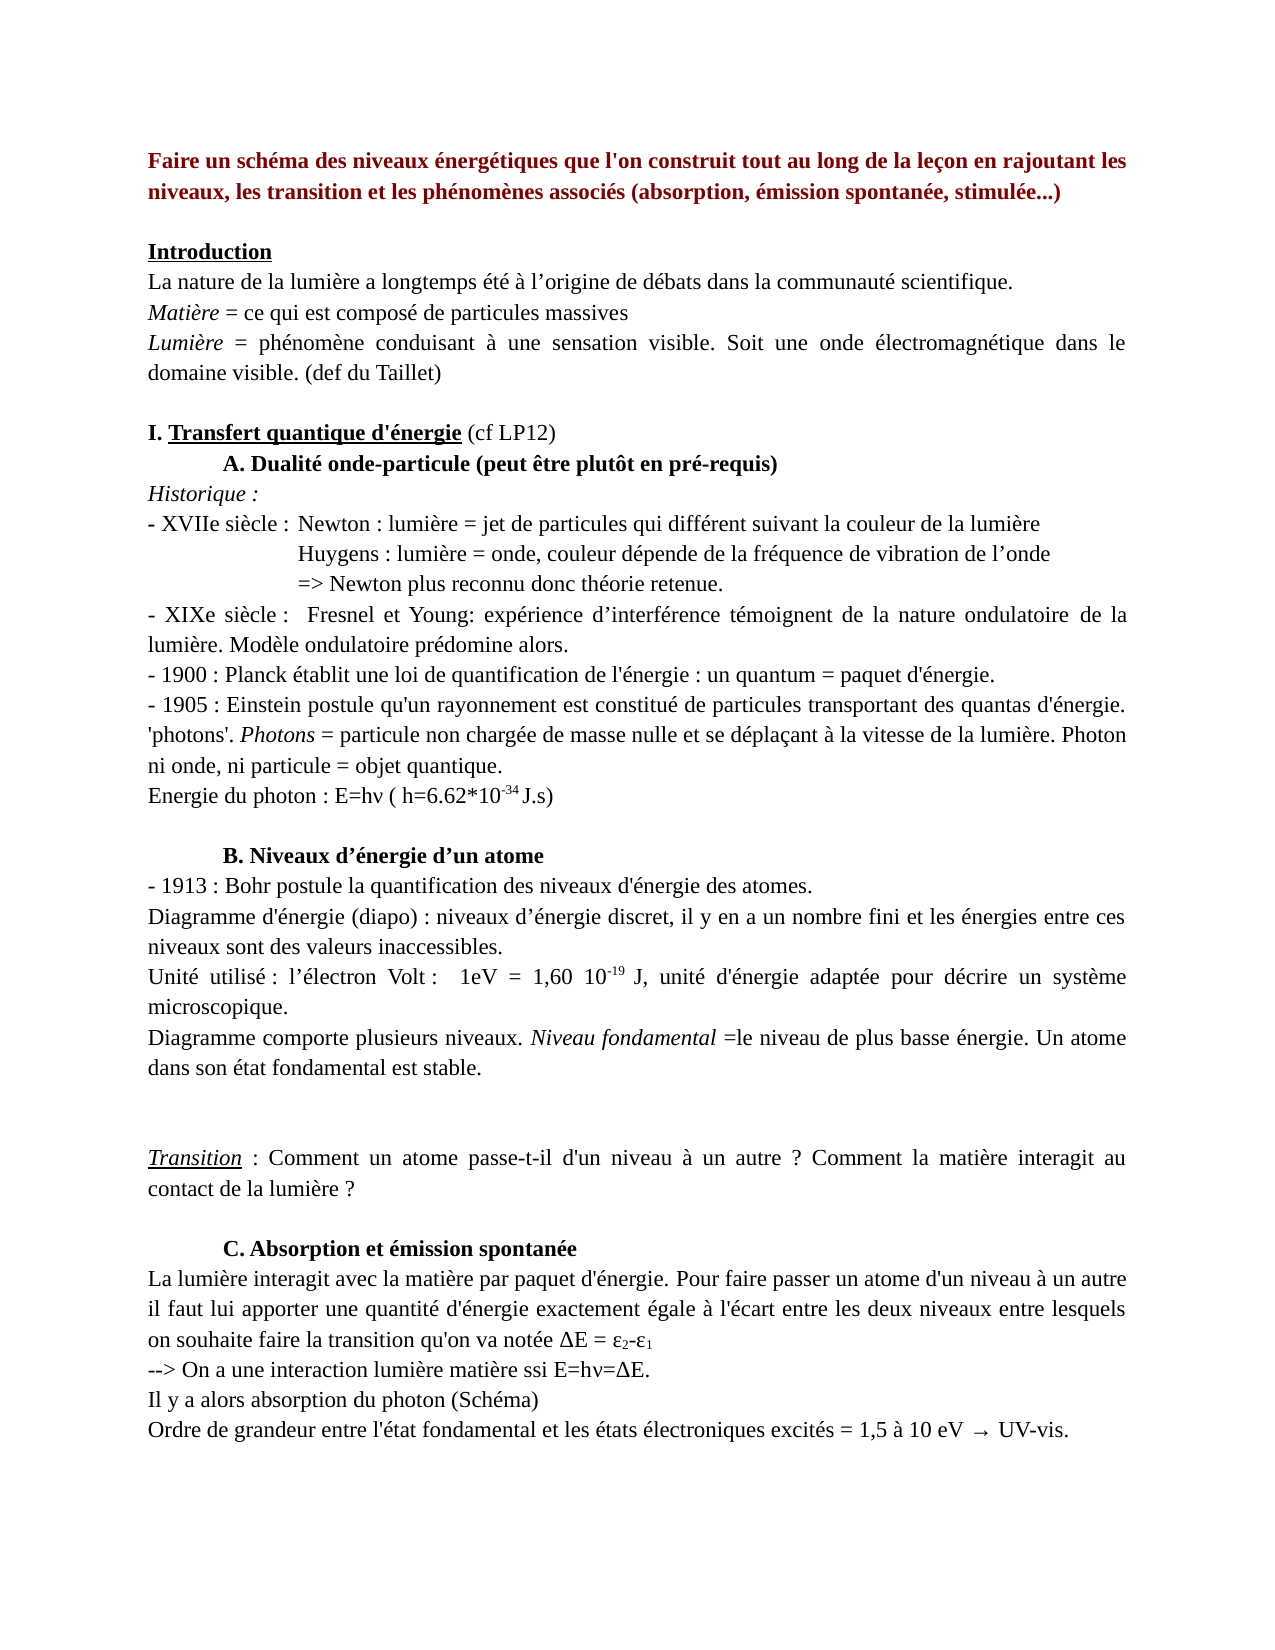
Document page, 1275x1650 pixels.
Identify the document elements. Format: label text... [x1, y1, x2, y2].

text Faire un schéma des niveaux énergétiques que l'on construit tout au long de la leçon en rajoutant les niveaux, les transition et les phénomènes associés (absorption, émission spontanée, stimulée...) [148, 148, 1127, 204]
text Ordre de grandeur entre l'état fondamental et les états électroniques excités = 1,5 à 10 eV → UV-vis. [148, 1416, 1127, 1443]
text Unité utilisé : l’électron Volt : 1eV = 1,60 10-19 J, unité d'énergie adaptée pour décrire un système microscopique. [148, 963, 1127, 1020]
text A. Dualité onde-particule (peut être plutôt en pré-requis) [148, 450, 1127, 476]
text Lumière = phénomène conduisant à une sensation visible. Soit une onde électromagnétique dans le domaine visible. (def du Taillet) [148, 329, 1127, 385]
text - 1913 : Bohr postule la quantification des niveaux d'énergie des atomes. [148, 873, 1127, 899]
text Il y a alors absorption du photon (Schéma) [148, 1386, 1127, 1412]
text Diagramme d'énergie (diapo) : niveaux d’énergie discret, il y en a un nombre fini et les énergies entre ces niveaux sont des valeurs inaccessibles. [148, 903, 1127, 959]
text Introduction [148, 238, 1127, 264]
text --> On a une interaction lumière matière ssi E=hν=ΔE. [148, 1356, 1127, 1382]
text - 1900 : Planck établit une loi de quantification de l'énergie : un quantum = paquet d'énergie. [148, 661, 1127, 687]
text - XIXe siècle : Fresnel et Young: expérience d’interférence témoignent de la nature ondulatoire de la lumière. Modèle ondulatoire prédomine alors. [148, 601, 1127, 657]
text Huygens : lumière = onde, couleur dépende de la fréquence de vibration de l’onde [148, 540, 1127, 567]
text Energie du photon : E=hν ( h=6.62*10-34 J.s) [148, 782, 1127, 808]
text Transition : Comment un atome passe-t-il d'un niveau à un autre ? Comment la matière interagit au contact de la lumière ? [148, 1144, 1127, 1201]
text Matière = ce qui est composé de particules massives [148, 299, 1127, 325]
text Diagramme comporte plusieurs niveaux. Niveau fondamental =le niveau de plus basse énergie. Un atome dans son état fondamental est stable. [148, 1024, 1127, 1080]
text => Newton plus reconnu donc théorie retenue. [223, 571, 1127, 597]
text Historique : [148, 480, 1127, 506]
text La lumière interagit avec la matière par paquet d'énergie. Pour faire passer un atome d'un niveau à un autre il faut lui apporter une quantité d'énergie exactement égale à l'écart entre les deux niveaux entre lesquels on souhaite faire la transition qu'on va notée ΔE = ε2-ε1 [148, 1265, 1127, 1352]
text - 1905 : Einstein postule qu'un rayonnement est constitué de particules transportant des quantas d'énergie. 'photons'. Photons = particule non chargée de masse nulle et se déplaçant à la vitesse de la lumière. Photon ni onde, ni particule = objet quantique. [148, 691, 1127, 778]
text - XVIIe siècle : Newton : lumière = jet de particules qui différent suivant la couleur de la lumière [148, 510, 1127, 536]
text B. Niveaux d’énergie d’un atome [148, 842, 1127, 869]
text I. Transfert quantique d'énergie (cf LP12) [148, 419, 1127, 446]
text C. Absorption et émission spontanée [148, 1235, 1127, 1261]
text La nature de la lumière a longtemps été à l’origine de débats dans la communauté scientifique. [148, 268, 1127, 295]
